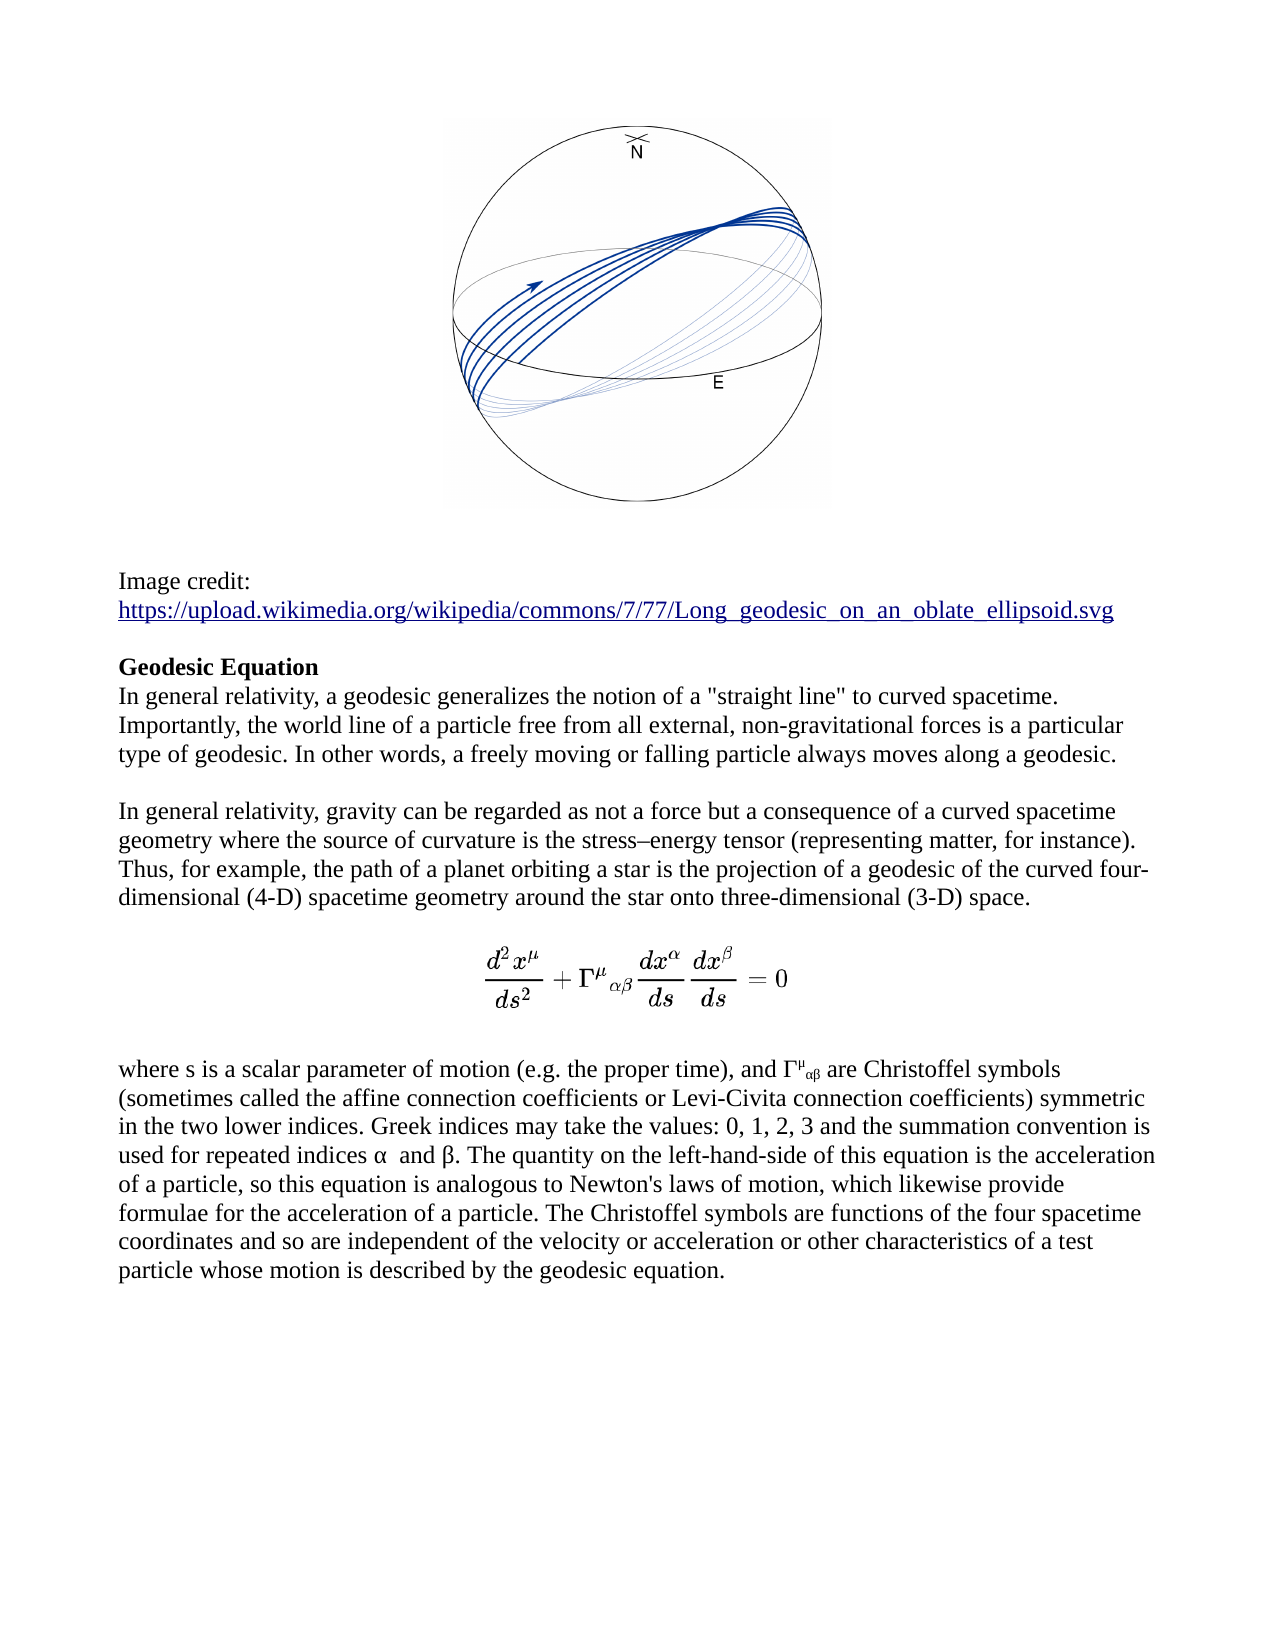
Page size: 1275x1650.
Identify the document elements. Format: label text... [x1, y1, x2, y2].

text Geodesic Equation [118, 652, 1157, 681]
picture [461, 940, 814, 1026]
text In general relativity, gravity can be regarded as not a force but a consequence of a curved spacetime geometry where the source of curvature is the stress–energy tensor (representing matter, for instance). Thus, for example, the path of a planet orbiting a star is the projection of a geodesic of the curved four-dimensional (4-D) spacetime geometry around the star onto three-dimensional (3-D) space. [118, 796, 1157, 911]
picture [443, 118, 832, 509]
text where s is a scalar parameter of motion (e.g. the proper time), and Γμαβ are Christoffel symbols (sometimes called the affine connection coefficients or Levi-Civita connection coefficients) symmetric in the two lower indices. Greek indices may take the values: 0, 1, 2, 3 and the summation convention is used for repeated indices α and β. The quantity on the left-hand-side of this equation is the acceleration of a particle, so this equation is analogous to Newton's laws of motion, which likewise provide formulae for the acceleration of a particle. The Christoffel symbols are functions of the four spacetime coordinates and so are independent of the velocity or acceleration or other characteristics of a test particle whose motion is described by the geodesic equation. [118, 1054, 1157, 1284]
text Image credit: https://upload.wikimedia.org/wikipedia/commons/7/77/Long_geodesic_on_an_oblate_ellipsoid.svg [118, 566, 1157, 624]
text In general relativity, a geodesic generalizes the notion of a "straight line" to curved spacetime. Importantly, the world line of a particle free from all external, non-gravitational forces is a particular type of geodesic. In other words, a freely moving or falling particle always moves along a geodesic. [118, 681, 1157, 767]
